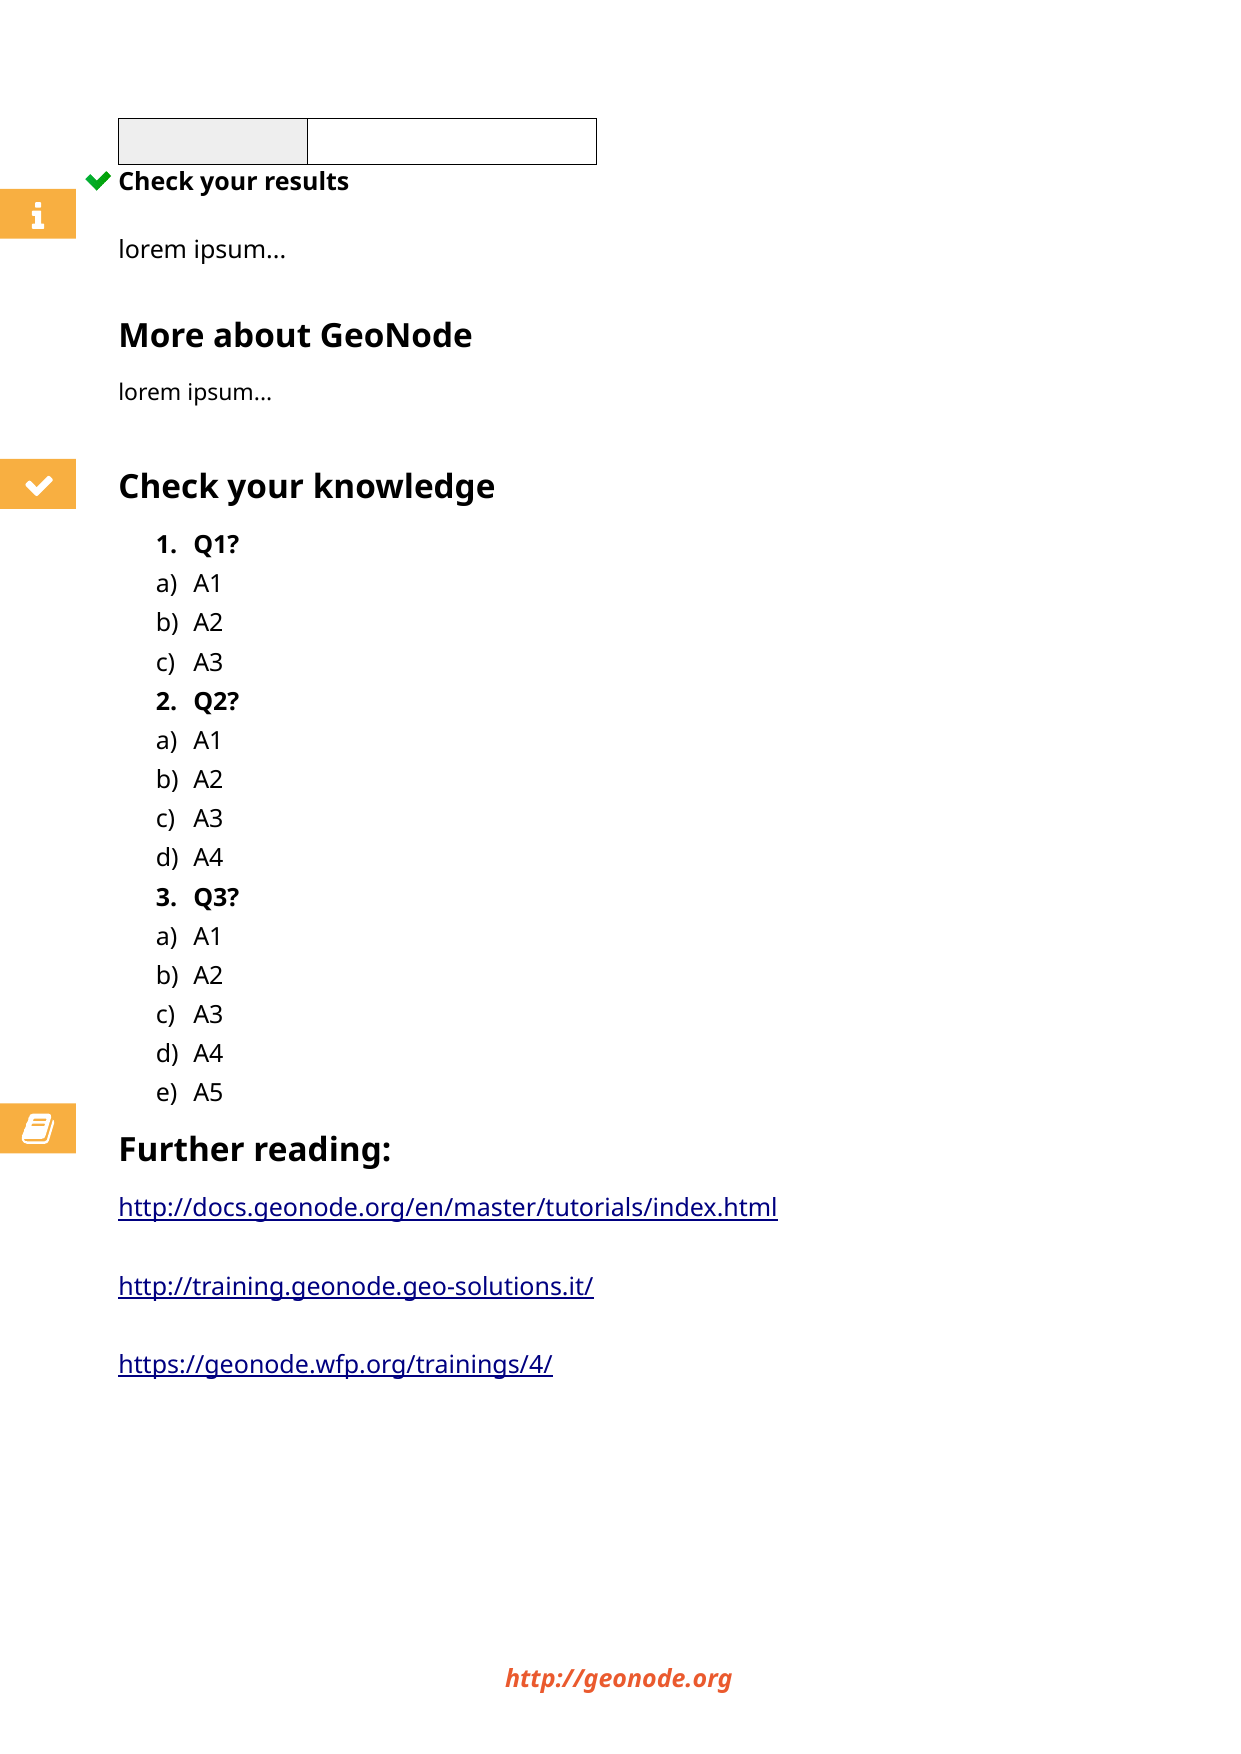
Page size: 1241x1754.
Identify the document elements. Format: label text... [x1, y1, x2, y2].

list A2 [156, 605, 1122, 639]
list A3 [156, 997, 1122, 1031]
list Q3? [156, 879, 1122, 913]
subtitle Check your knowledge [118, 463, 1122, 508]
list A4 [156, 840, 1122, 874]
table_cell [308, 119, 596, 164]
text Check your results [118, 164, 1122, 198]
subtitle Further reading: [118, 1126, 1122, 1171]
table_cell [119, 119, 307, 164]
list A3 [156, 801, 1122, 835]
list A2 [156, 957, 1122, 992]
list A1 [156, 722, 1122, 757]
list Q1? [156, 527, 1122, 561]
text http://docs.geonode.org/en/master/tutorials/index.html [118, 1190, 1122, 1224]
list A5 [156, 1075, 1122, 1109]
list A1 [156, 566, 1122, 600]
text http://training.geonode.geo-solutions.it/ [118, 1268, 1122, 1302]
list Q2? [156, 683, 1122, 717]
text lorem ipsum... [118, 232, 1122, 300]
list A3 [156, 644, 1122, 678]
subtitle More about GeoNode [118, 312, 1122, 357]
list A4 [156, 1036, 1122, 1070]
list A1 [156, 918, 1122, 952]
list A2 [156, 762, 1122, 796]
text https://geonode.wfp.org/trainings/4/ [118, 1347, 1122, 1381]
text lorem ipsum... [118, 376, 1122, 407]
